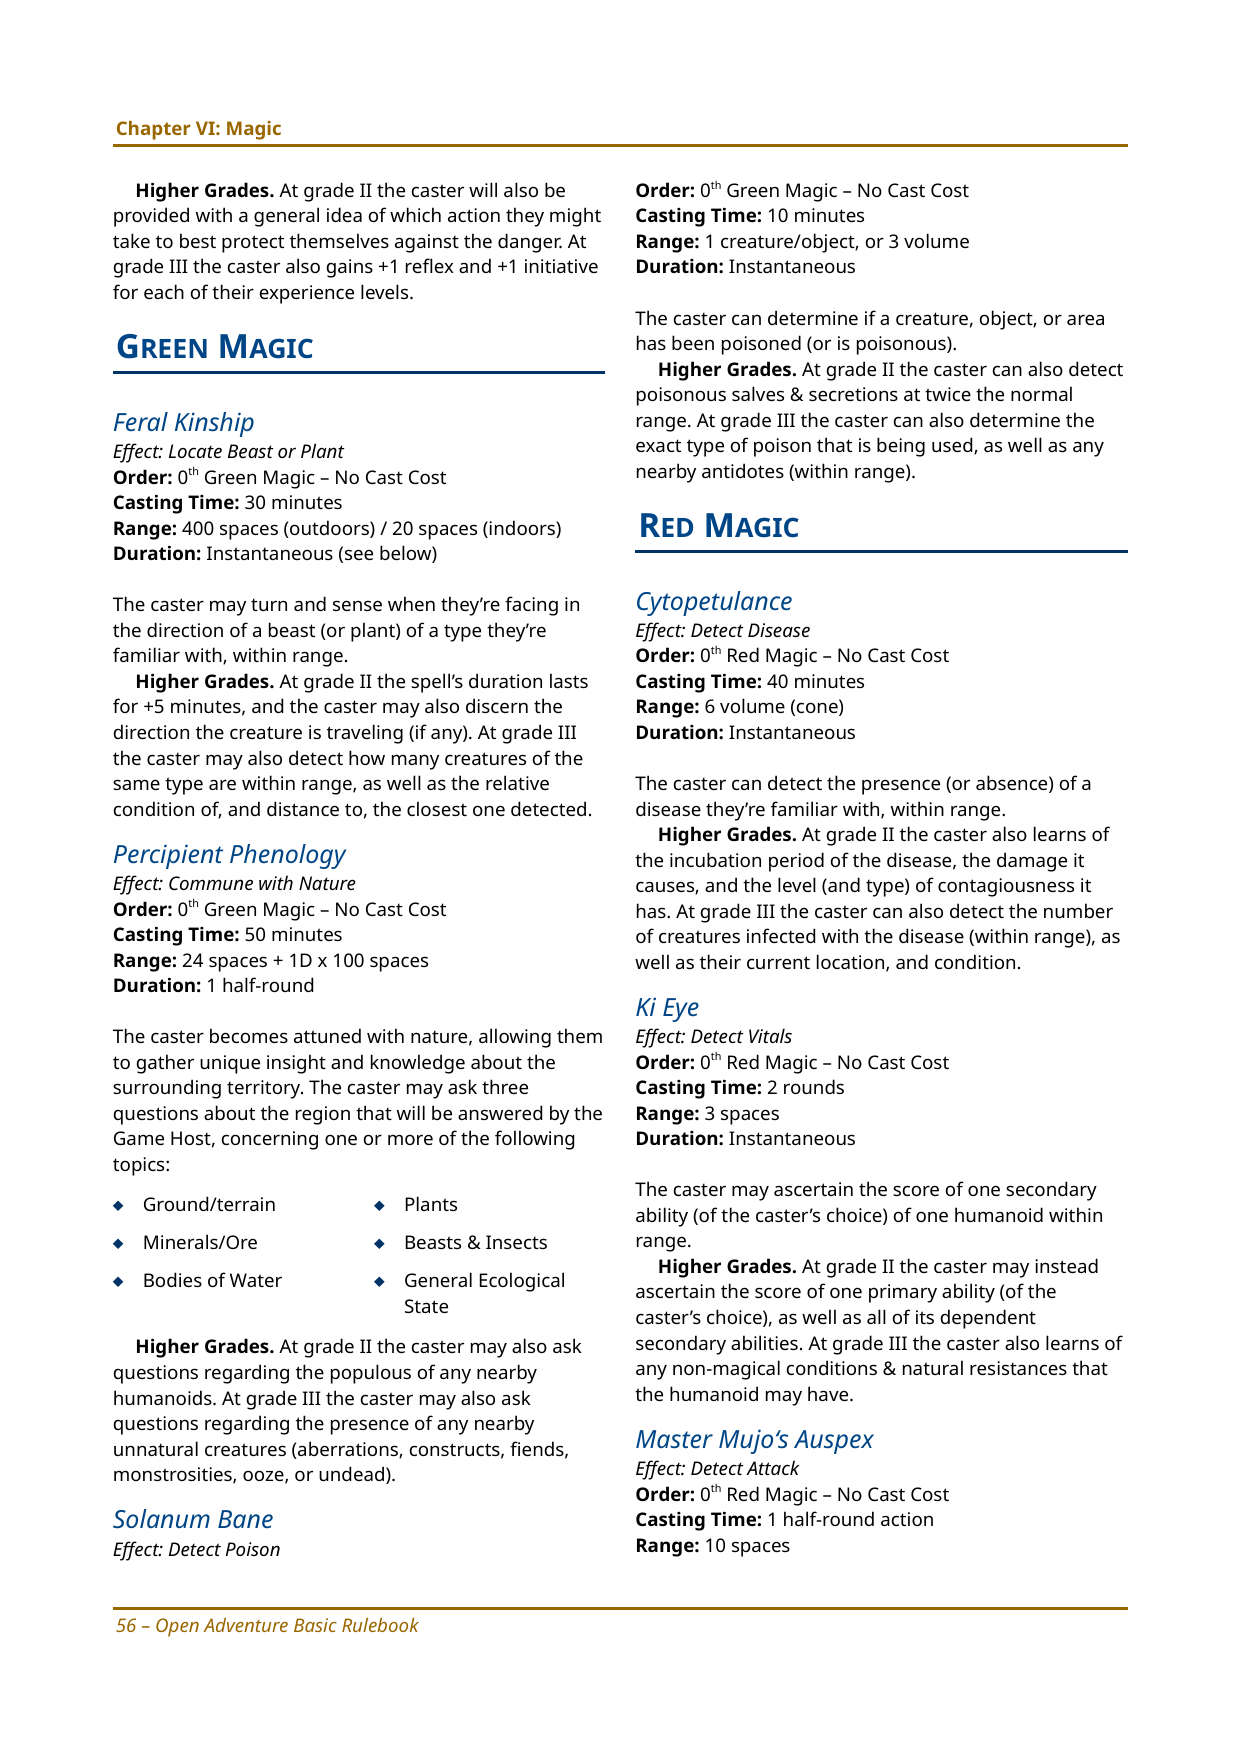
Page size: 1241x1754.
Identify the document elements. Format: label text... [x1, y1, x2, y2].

text Range: 24 spaces + 1D x 100 spaces [113, 947, 605, 972]
text Duration: Instantaneous [635, 254, 1128, 279]
text Order: 0th Green Magic – No Cast Cost [113, 464, 605, 489]
subtitle Solanum Bane [113, 1502, 605, 1536]
text Higher Grades. At grade II the caster will also be provided with a general idea of which action they might take to best protect themselves against the danger. At grade III the caster also gains +1 reflex and +1 initiative for each of their experience levels. [113, 177, 605, 305]
list Minerals/Ore [113, 1229, 344, 1255]
text Order: 0th Red Magic – No Cast Cost [635, 643, 1128, 668]
list Bodies of Water [113, 1267, 344, 1293]
text The caster may turn and sense when they’re facing in the direction of a beast (or plant) of a type they’re familiar with, within range. [113, 592, 605, 668]
text The caster can detect the presence (or absence) of a disease they’re familiar with, within range. [635, 770, 1128, 821]
text Casting Time: 1 half-round action [635, 1506, 1128, 1532]
text Order: 0th Green Magic – No Cast Cost [113, 896, 605, 921]
text Effect: Detect Disease [635, 617, 1128, 643]
text Higher Grades. At grade II the spell’s duration lasts for +5 minutes, and the caster may also discern the direction the creature is traveling (if any). At grade III the caster may also detect how many creatures of the same type are within range, as well as the relative condition of, and distance to, the closest one detected. [113, 668, 605, 821]
text Casting Time: 40 minutes [635, 668, 1128, 694]
list Plants [374, 1192, 605, 1217]
text Casting Time: 50 minutes [113, 921, 605, 947]
text The caster may ascertain the score of one secondary ability (of the caster’s choice) of one humanoid within range. [635, 1177, 1128, 1253]
subtitle Ki Eye [635, 989, 1128, 1023]
text Range: 3 spaces [635, 1100, 1128, 1126]
text Range: 6 volume (cone) [635, 694, 1128, 719]
text Duration: Instantaneous (see below) [113, 541, 605, 566]
text Order: 0th Red Magic – No Cast Cost [635, 1481, 1128, 1506]
text The caster becomes attuned with nature, allowing them to gather unique insight and knowledge about the surrounding territory. The caster may ask three questions about the region that will be answered by the Game Host, concerning one or more of the following topics: [113, 1023, 605, 1177]
text Effect: Commune with Nature [113, 870, 605, 896]
text Casting Time: 2 rounds [635, 1074, 1128, 1100]
list General Ecological State [374, 1268, 605, 1319]
text Casting Time: 30 minutes [113, 489, 605, 515]
text Effect: Detect Poison [113, 1536, 605, 1561]
text Higher Grades. At grade II the caster can also detect poisonous salves & secretions at twice the normal range. At grade III the caster can also determine the exact type of poison that is being used, as well as any nearby antidotes (within range). [635, 356, 1128, 483]
text Effect: Locate Beast or Plant [113, 438, 605, 464]
text Range: 1 creature/object, or 3 volume [635, 228, 1128, 254]
list Ground/terrain [113, 1192, 344, 1217]
text Higher Grades. At grade II the caster may instead ascertain the score of one primary ability (of the caster’s choice), as well as all of its dependent secondary abilities. At grade III the caster also learns of any non-magical conditions & natural resistances that the humanoid may have. [635, 1253, 1128, 1406]
subtitle Cytopetulance [635, 583, 1128, 617]
text Order: 0th Green Magic – No Cast Cost [635, 177, 1128, 203]
text Duration: Instantaneous [635, 1126, 1128, 1151]
subtitle Master Mujo‘s Auspex [635, 1421, 1128, 1455]
text Duration: 1 half-round [113, 972, 605, 998]
text Range: 10 spaces [635, 1532, 1128, 1557]
text Order: 0th Red Magic – No Cast Cost [635, 1049, 1128, 1074]
text Higher Grades. At grade II the caster may also ask questions regarding the populous of any nearby humanoids. At grade III the caster may also ask questions regarding the presence of any nearby unnatural creatures (aberrations, constructs, fiends, monstrosities, ooze, or undead). [113, 1334, 605, 1487]
text Range: 400 spaces (outdoors) / 20 spaces (indoors) [113, 515, 605, 541]
text Higher Grades. At grade II the caster also learns of the incubation period of the disease, the damage it causes, and the level (and type) of contagiousness it has. At grade III the caster can also detect the number of creatures infected with the disease (within range), as well as their current location, and condition. [635, 821, 1128, 974]
text Effect: Detect Vitals [635, 1023, 1128, 1049]
text Effect: Detect Attack [635, 1455, 1128, 1481]
list Beasts & Insects [374, 1230, 605, 1255]
text Duration: Instantaneous [635, 719, 1128, 745]
subtitle Percipient Phenology [113, 836, 605, 870]
text The caster can determine if a creature, object, or area has been poisoned (or is poisonous). [635, 305, 1128, 356]
text Casting Time: 10 minutes [635, 203, 1128, 228]
subtitle Feral Kinship [113, 404, 605, 438]
